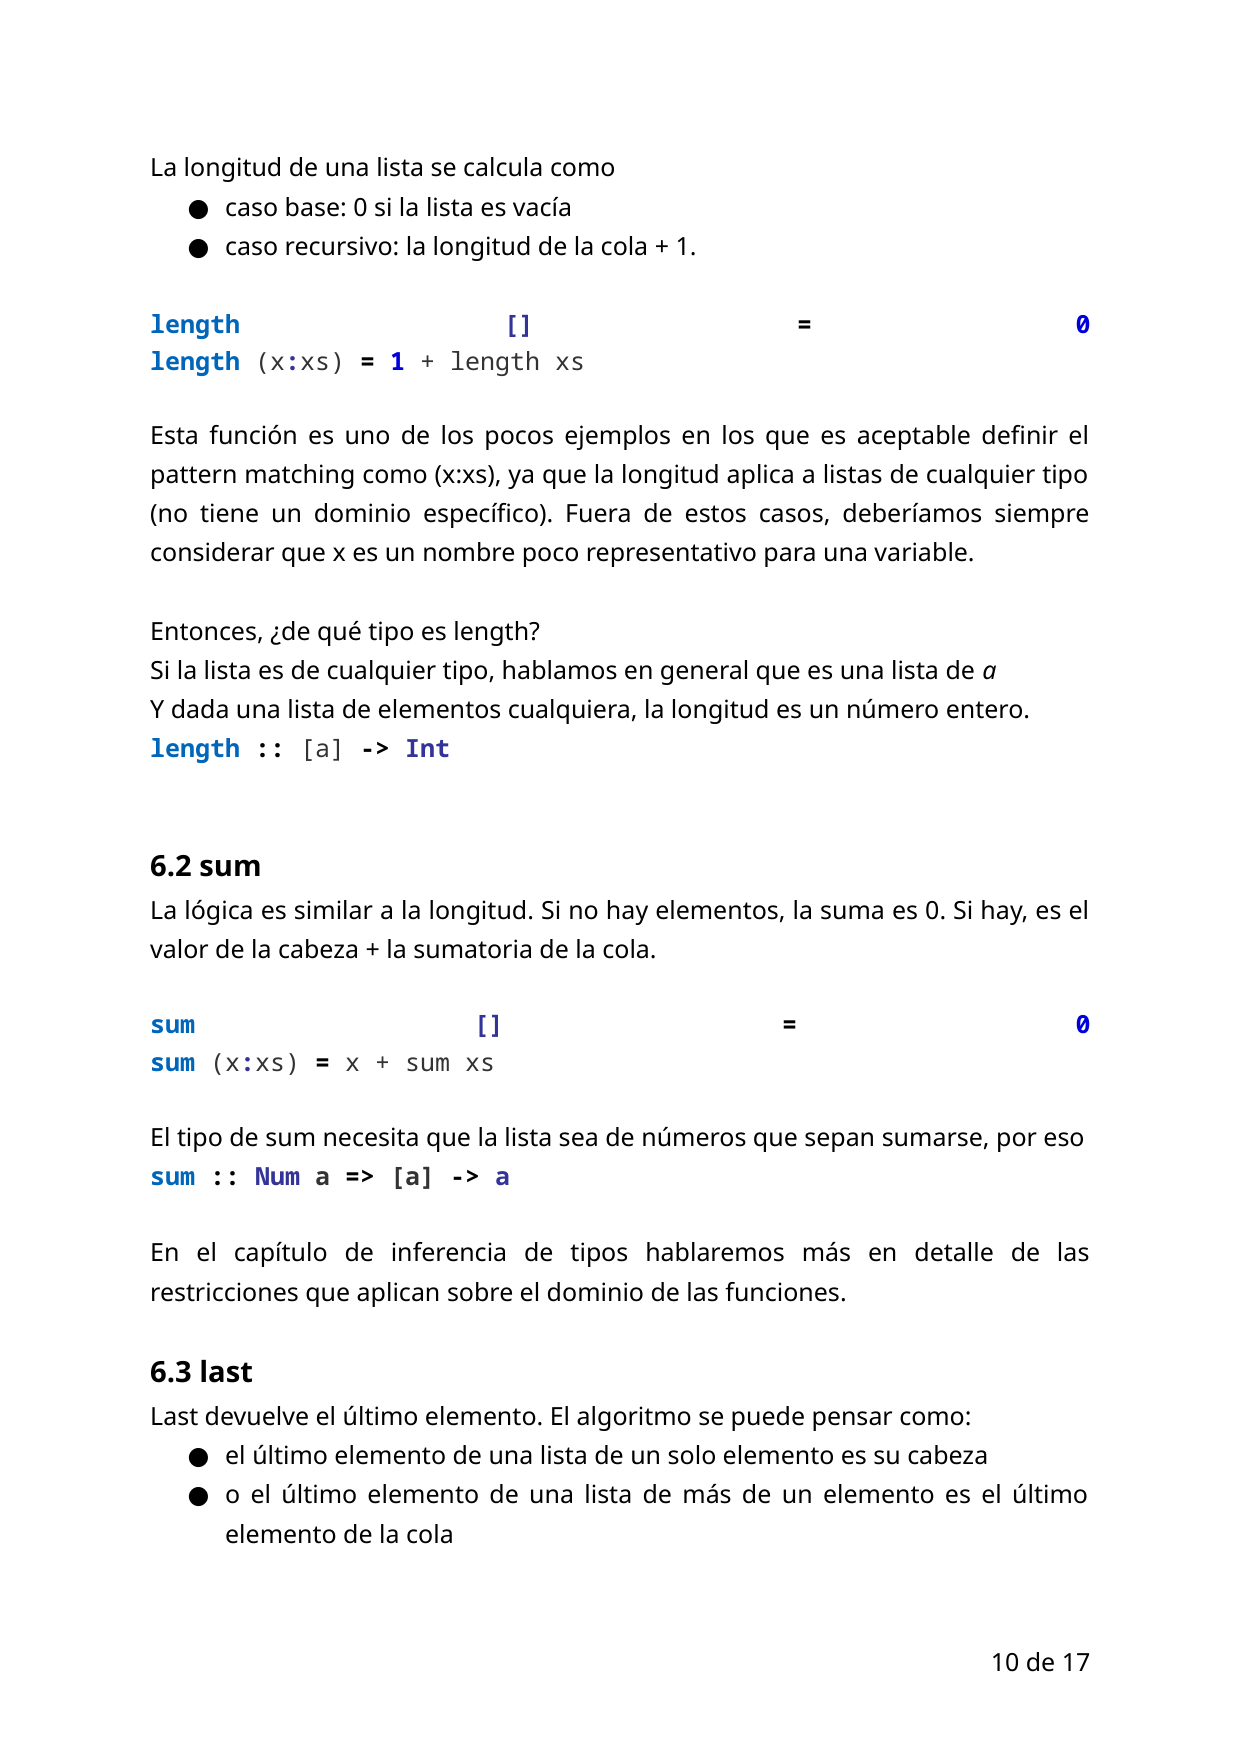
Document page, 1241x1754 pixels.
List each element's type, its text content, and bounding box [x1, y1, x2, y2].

text length [] = 0 length (x:xs) = 1 + length xs [150, 307, 1090, 378]
list el último elemento de una lista de un solo elemento es su cabeza [187, 1438, 1090, 1472]
text sum :: Num a => [a] -> a [150, 1158, 1090, 1192]
text Y dada una lista de elementos cualquiera, la longitud es un número entero. [150, 692, 1090, 726]
subtitle 6.2 sum [150, 845, 1090, 884]
text sum [] = 0 sum (x:xs) = x + sum xs [150, 1007, 1090, 1078]
text Entonces, ¿de qué tipo es length? [150, 613, 1090, 647]
text Esta función es uno de los pocos ejemplos en los que es aceptable definir el pattern matching como (x:xs), ya que la longitud aplica a listas de cualquier tipo (no tiene un dominio específico). Fuera de estos casos, deberíamos siempre considerar que x es un nombre poco representativo para una variable. [150, 417, 1090, 569]
text La longitud de una lista se calcula como [150, 150, 1090, 184]
subtitle 6.3 last [150, 1351, 1090, 1391]
text El tipo de sum necesita que la lista sea de números que sepan sumarse, por eso [150, 1119, 1090, 1153]
text En el capítulo de inferencia de tipos hablaremos más en detalle de las restricciones que aplican sobre el dominio de las funciones. [150, 1235, 1090, 1308]
text La lógica es similar a la longitud. Si no hay elementos, la suma es 0. Si hay, es el valor de la cabeza + la sumatoria de la cola. [150, 893, 1090, 966]
list caso base: 0 si la lista es vacía [187, 189, 1090, 223]
text Last devuelve el último elemento. El algoritmo se puede pensar como: [150, 1399, 1090, 1433]
text Si la lista es de cualquier tipo, hablamos en general que es una lista de a [150, 652, 1090, 686]
text length :: [a] -> Int [150, 731, 1090, 765]
list o el último elemento de una lista de más de un elemento es el último elemento de la cola [187, 1477, 1090, 1550]
list caso recursivo: la longitud de la cola + 1. [187, 228, 1090, 262]
